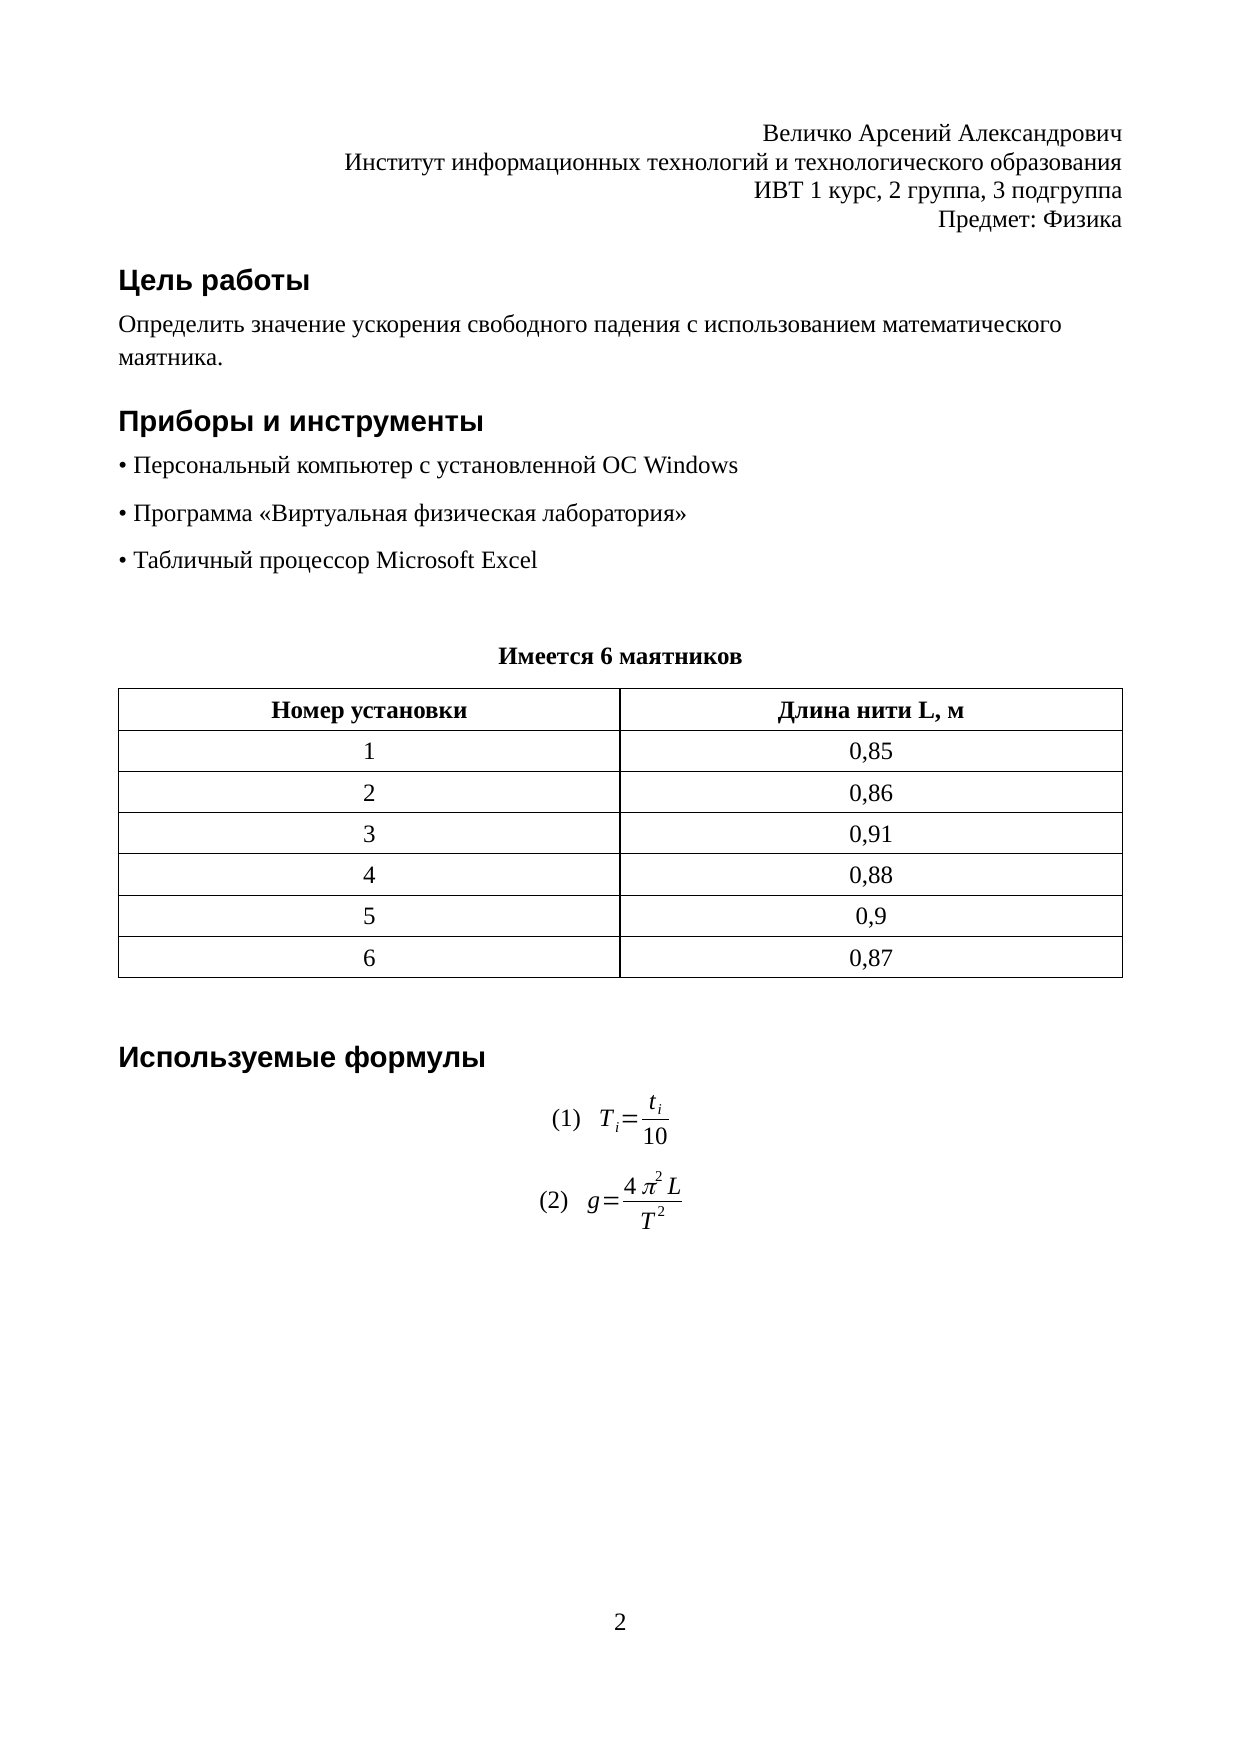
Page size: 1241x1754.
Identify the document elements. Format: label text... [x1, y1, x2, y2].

table_cell 6 [119, 937, 619, 977]
table_header Номер установки [119, 689, 619, 729]
table_header Длина нити L, м [621, 689, 1122, 729]
subtitle Используемые формулы [118, 1040, 1122, 1074]
text Имеется 6 маятников [118, 641, 1122, 669]
text (1) [118, 1087, 1122, 1149]
table_cell 1 [119, 731, 619, 771]
table_cell 0,85 [621, 731, 1122, 771]
text • Табличный процессор Microsoft Excel [118, 546, 1122, 574]
text • Персональный компьютер с установленной ОС Windows [118, 450, 1122, 479]
subtitle Цель работы [118, 263, 1122, 296]
text Определить значение ускорения свободного падения с использованием математического маятника. [118, 309, 1122, 371]
text (2) [118, 1168, 1122, 1234]
table_cell 0,91 [621, 813, 1122, 853]
table_cell 0,87 [621, 937, 1122, 977]
table_cell 2 [119, 772, 619, 812]
table_cell 0,9 [621, 896, 1122, 936]
table_cell 3 [119, 813, 619, 853]
subtitle Приборы и инструменты [118, 404, 1122, 438]
text • Программа «Виртуальная физическая лаборатория» [118, 498, 1122, 527]
table_cell 4 [119, 854, 619, 894]
table_cell 0,86 [621, 772, 1122, 812]
table_cell 5 [119, 896, 619, 936]
table_cell 0,88 [621, 854, 1122, 894]
